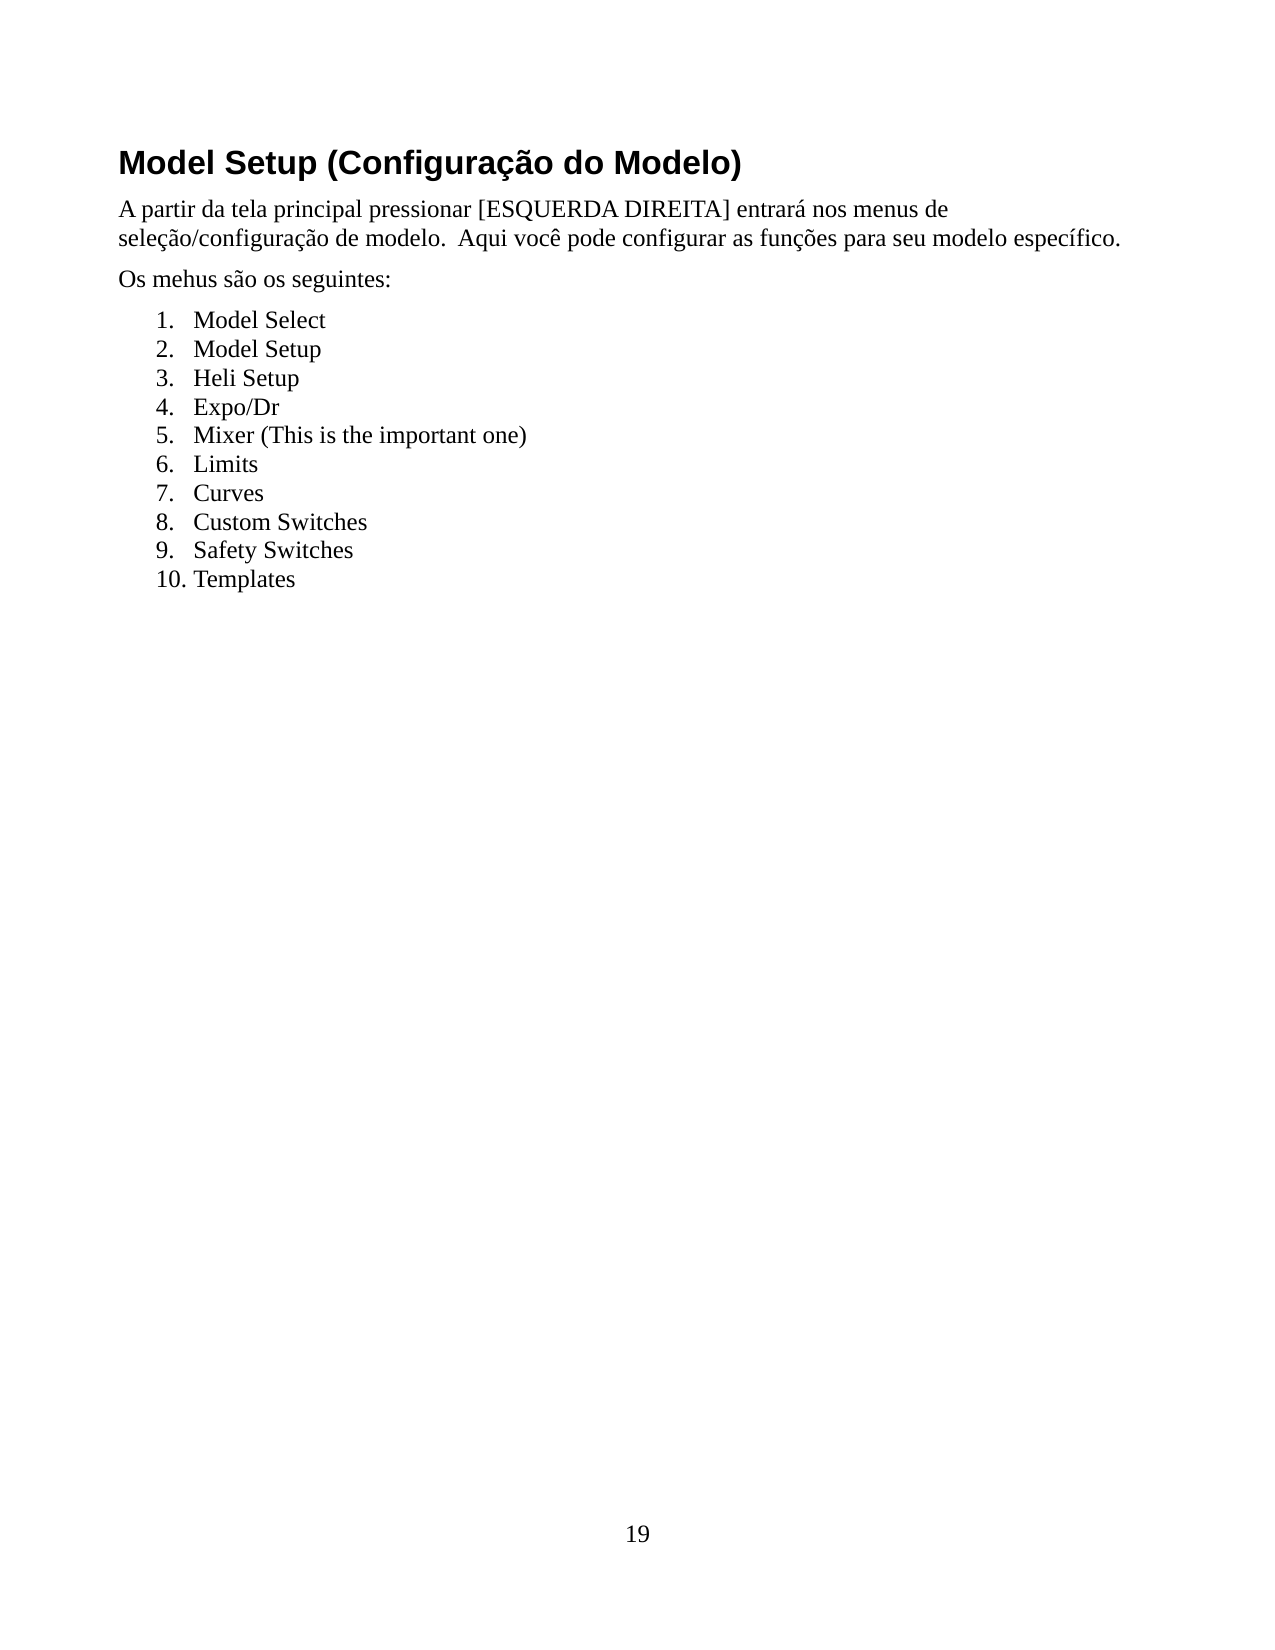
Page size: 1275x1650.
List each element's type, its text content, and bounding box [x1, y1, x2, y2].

list Model Setup [156, 334, 1157, 363]
list Limits [156, 449, 1157, 478]
list Mixer (This is the important one) [156, 421, 1157, 449]
list Safety Switches [156, 536, 1157, 564]
list Custom Switches [156, 507, 1157, 536]
text Os mehus são os seguintes: [118, 264, 1157, 293]
text A partir da tela principal pressionar [ESQUERDA DIREITA] entrará nos menus de seleção/configuração de modelo. Aqui você pode configurar as funções para seu modelo específico. [118, 194, 1157, 252]
list Model Select [156, 306, 1157, 334]
list Curves [156, 478, 1157, 507]
list Heli Setup [156, 363, 1157, 392]
list Templates [156, 564, 1157, 593]
subtitle Model Setup (Configuração do Modelo) [118, 143, 1157, 182]
list Expo/Dr [156, 392, 1157, 421]
